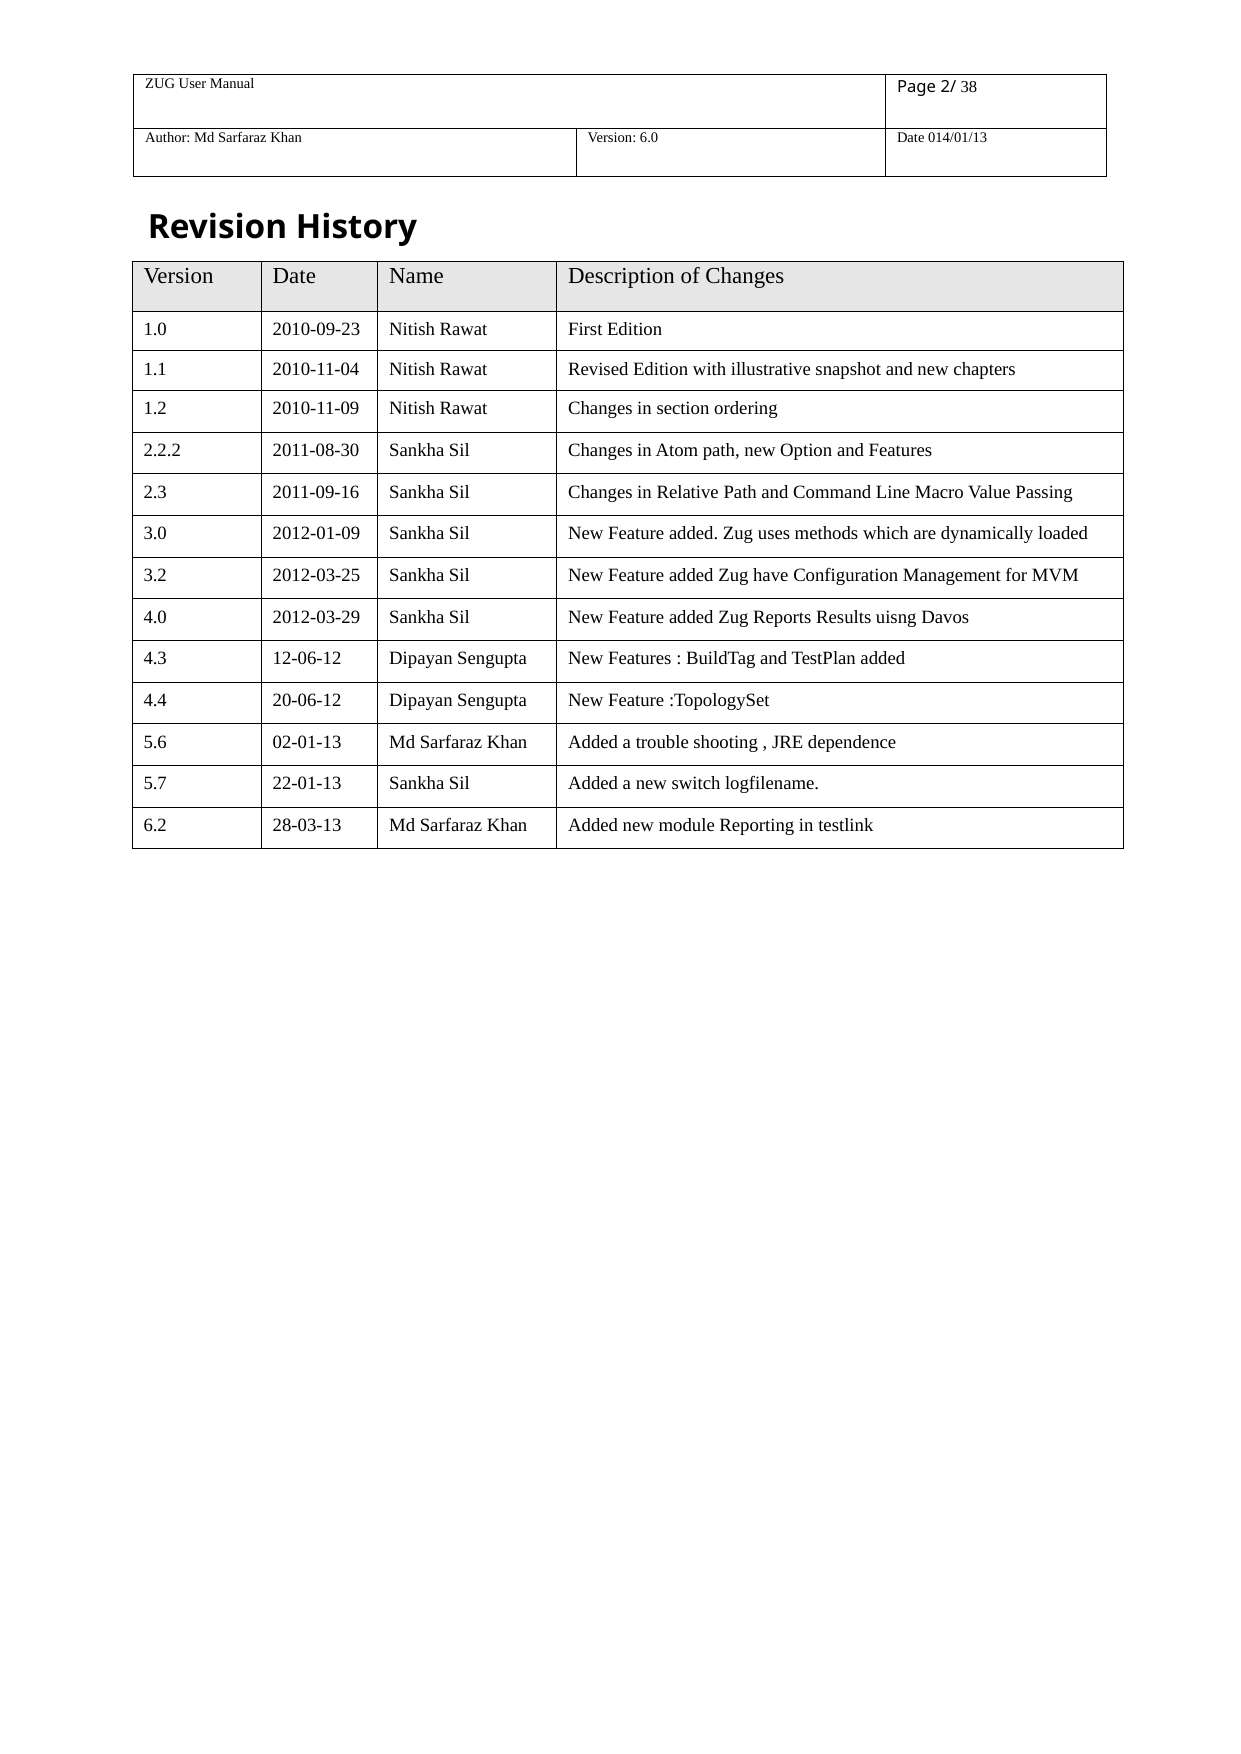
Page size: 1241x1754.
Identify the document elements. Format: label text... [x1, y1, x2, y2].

table_cell 2012-03-25 [262, 558, 377, 598]
table_cell 2012-03-29 [262, 599, 377, 640]
table_cell 4.0 [133, 599, 261, 640]
table_cell 2011-09-16 [262, 474, 377, 515]
table_header Name [378, 262, 556, 311]
table_cell 02-01-13 [262, 724, 377, 765]
table_cell 2011-08-30 [262, 433, 377, 473]
table_cell Md Sarfaraz Khan [378, 724, 556, 765]
table_cell 3.0 [133, 516, 261, 557]
table_cell 4.4 [133, 683, 261, 723]
table_cell Added a new switch logfilename. [557, 766, 1123, 807]
table_cell 6.2 [133, 808, 261, 848]
table_cell Added a trouble shooting , JRE dependence [557, 724, 1123, 765]
table_cell Nitish Rawat [378, 391, 556, 432]
table_cell Dipayan Sengupta [378, 641, 556, 682]
table_cell Sankha Sil [378, 558, 556, 598]
table_cell 2010-11-09 [262, 391, 377, 432]
table_cell 28-03-13 [262, 808, 377, 848]
table_cell 3.2 [133, 558, 261, 598]
table_cell 5.7 [133, 766, 261, 807]
table_cell Nitish Rawat [378, 351, 556, 390]
table_cell 2010-11-04 [262, 351, 377, 390]
table_cell New Features : BuildTag and TestPlan added [557, 641, 1123, 682]
table_cell Added new module Reporting in testlink [557, 808, 1123, 848]
table_cell Changes in Relative Path and Command Line Macro Value Passing [557, 474, 1123, 515]
table_cell Sankha Sil [378, 766, 556, 807]
table_cell 20-06-12 [262, 683, 377, 723]
table_cell 1.1 [133, 351, 261, 390]
table_cell Changes in section ordering [557, 391, 1123, 432]
table_cell New Feature :TopologySet [557, 683, 1123, 723]
table_cell Changes in Atom path, new Option and Features [557, 433, 1123, 473]
table_cell Sankha Sil [378, 516, 556, 557]
table_cell Sankha Sil [378, 433, 556, 473]
table_cell New Feature added Zug have Configuration Management for MVM [557, 558, 1123, 598]
table_cell 4.3 [133, 641, 261, 682]
table_cell Md Sarfaraz Khan [378, 808, 556, 848]
table_header Version [133, 262, 261, 311]
table_cell Sankha Sil [378, 474, 556, 515]
table_header Date [262, 262, 377, 311]
table_cell 1.0 [133, 312, 261, 350]
table_cell 2010-09-23 [262, 312, 377, 350]
table_cell New Feature added. Zug uses methods which are dynamically loaded [557, 516, 1123, 557]
table_cell 12-06-12 [262, 641, 377, 682]
table_header Description of Changes [557, 262, 1123, 311]
table_cell 2.3 [133, 474, 261, 515]
table_cell New Feature added Zug Reports Results uisng Davos [557, 599, 1123, 640]
table_cell Nitish Rawat [378, 312, 556, 350]
table_cell 5.6 [133, 724, 261, 765]
table_cell 22-01-13 [262, 766, 377, 807]
table_cell Dipayan Sengupta [378, 683, 556, 723]
table_cell 2012-01-09 [262, 516, 377, 557]
table_cell First Edition [557, 312, 1123, 350]
table_cell Revised Edition with illustrative snapshot and new chapters [557, 351, 1123, 390]
table_cell Sankha Sil [378, 599, 556, 640]
table_cell 2.2.2 [133, 433, 261, 473]
table_cell 1.2 [133, 391, 261, 432]
text Revision History [148, 203, 1092, 248]
